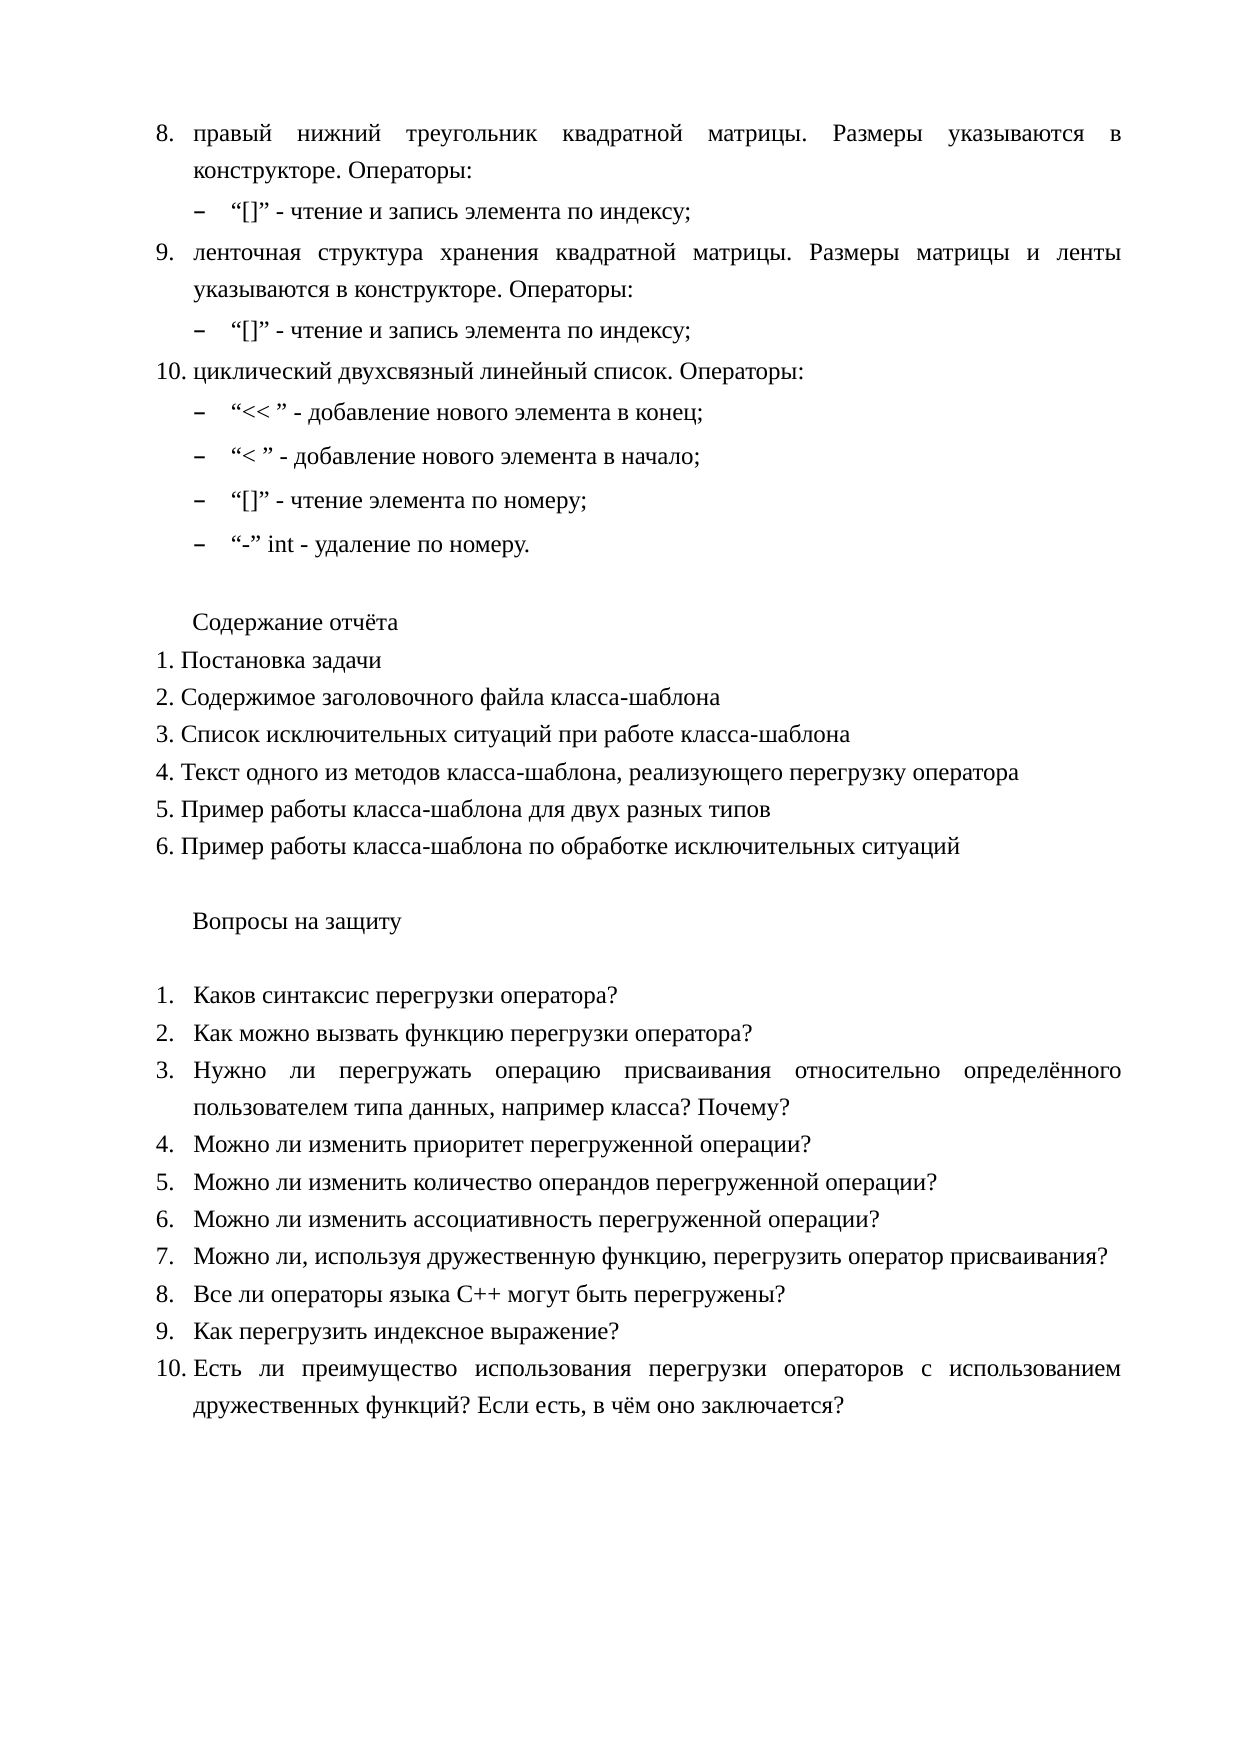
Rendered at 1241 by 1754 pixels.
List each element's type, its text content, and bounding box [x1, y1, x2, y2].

list Можно ли, используя дружественную функцию, перегрузить оператор присваивания? [156, 1241, 1122, 1270]
list Пример работы класса‑шаблона для двух разных типов [156, 794, 1122, 823]
list “< ” - добавление нового элемента в начало; [193, 437, 1122, 471]
list Список исключительных ситуаций при работе класса‑шаблона [156, 719, 1122, 748]
list “[]” - чтение и запись элемента по индексу; [193, 193, 1122, 227]
list “-” int - удаление по номеру. [193, 526, 1122, 560]
list Можно ли изменить количество операндов перегруженной операции? [156, 1167, 1122, 1196]
list ленточная структура хранения квадратной матрицы. Размеры матрицы и ленты указываются в конструкторе. Операторы: [156, 237, 1122, 303]
list Можно ли изменить ассоциативность перегруженной операции? [156, 1204, 1122, 1233]
list правый нижний треугольник квадратной матрицы. Размеры указываются в конструкторе. Операторы: [156, 118, 1122, 184]
list “<< ” - добавление нового элемента в конец; [193, 393, 1122, 427]
list Можно ли изменить приоритет перегруженной операции? [156, 1129, 1122, 1158]
list Все ли операторы языка С++ могут быть перегружены? [156, 1279, 1122, 1307]
list “[]” - чтение и запись элемента по индексу; [193, 312, 1122, 346]
list Текст одного из методов класса‑шаблона, реализующего перегрузку оператора [156, 757, 1122, 785]
list Нужно ли перегружать операцию присваивания относительно определённого пользователем типа данных, например класса? Почему? [156, 1055, 1122, 1121]
text Вопросы на защиту [118, 906, 1122, 934]
text Содержание отчёта [118, 607, 1122, 636]
list Постановка задачи [156, 645, 1122, 673]
list “[]” - чтение элемента по номеру; [193, 482, 1122, 516]
list Есть ли преимущество использования перегрузки операторов с использованием дружественных функций? Если есть, в чём оно заключается? [156, 1353, 1122, 1419]
list Пример работы класса‑шаблона по обработке исключительных ситуаций [156, 831, 1122, 860]
list Как перегрузить индексное выражение? [156, 1316, 1122, 1345]
list Каков синтаксис перегрузки оператора? [156, 980, 1122, 1009]
list циклический двухсвязный линейный список. Операторы: [156, 356, 1122, 384]
list Как можно вызвать функцию перегрузки оператора? [156, 1018, 1122, 1046]
list Содержимое заголовочного файла класса‑шаблона [156, 682, 1122, 711]
